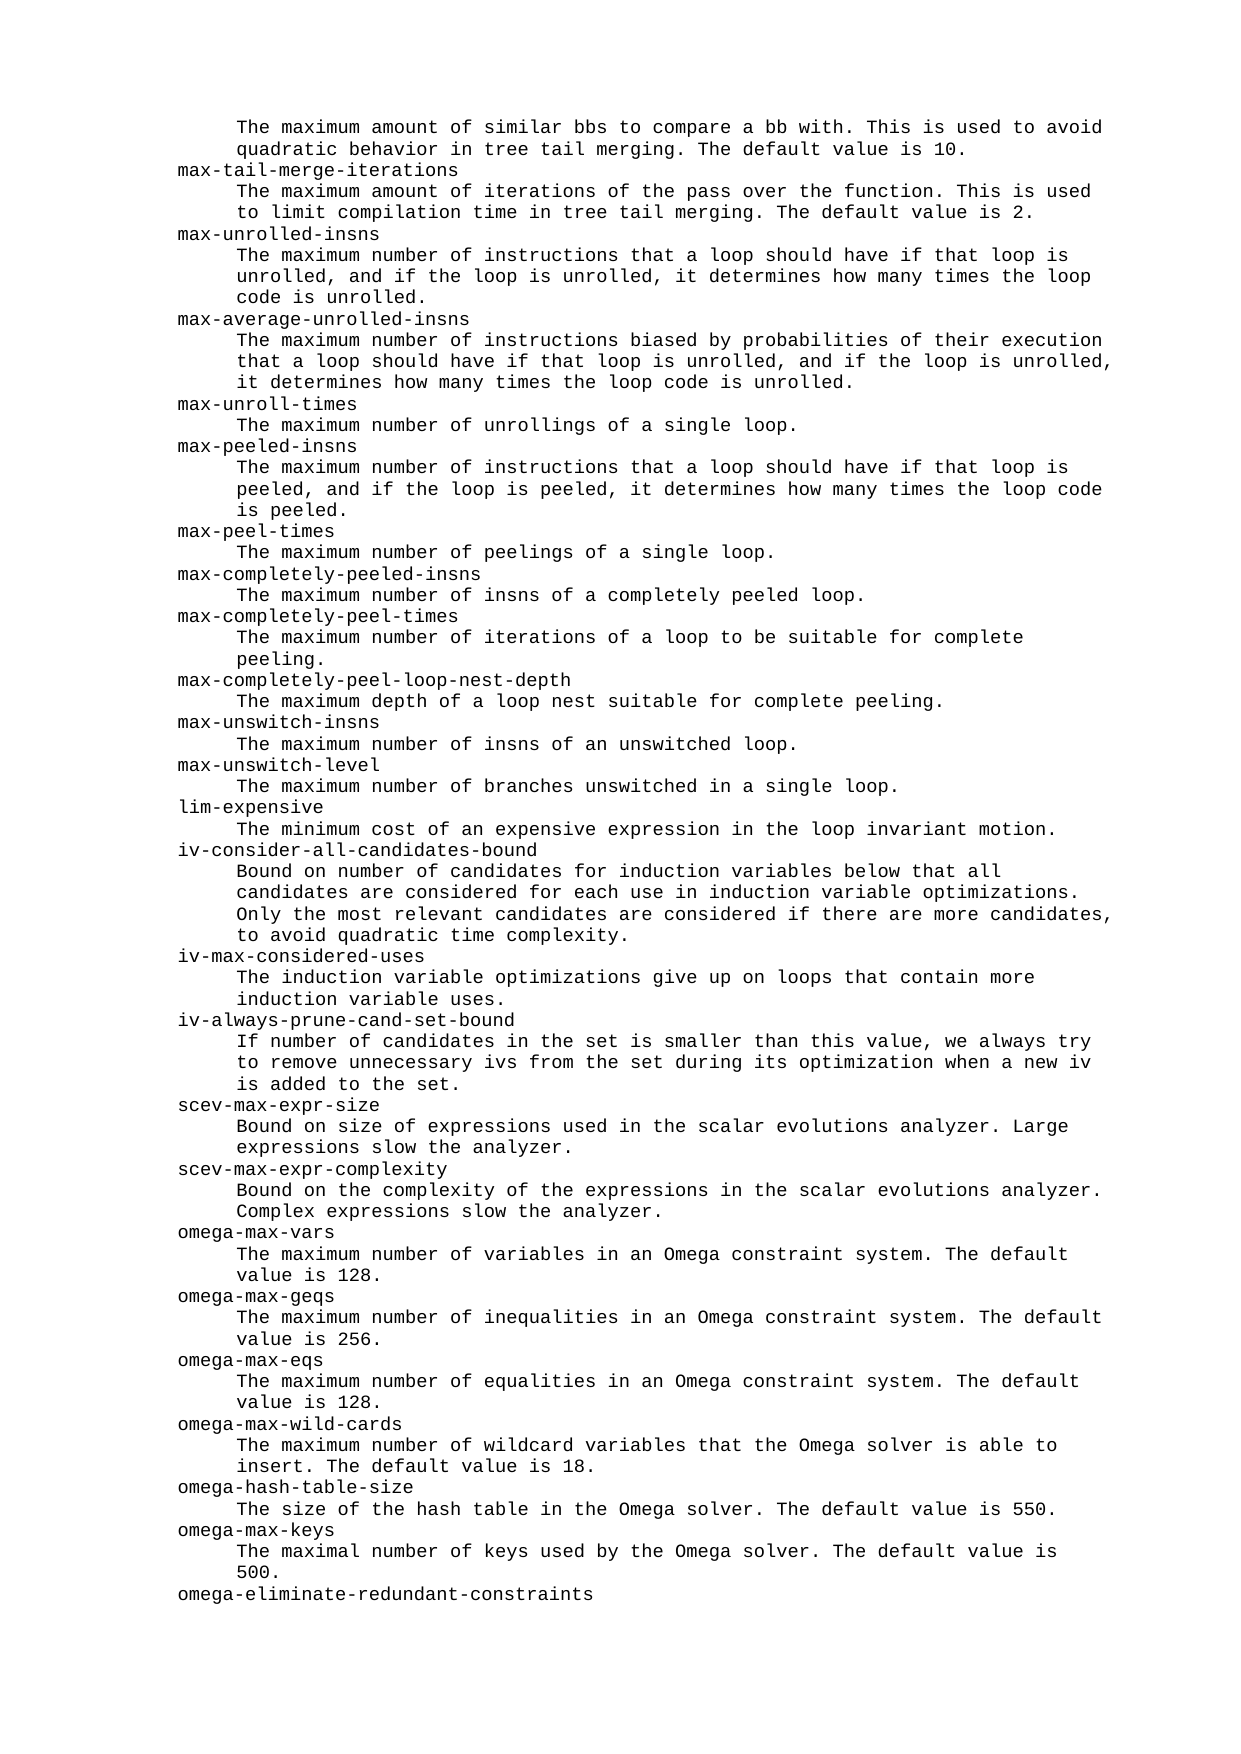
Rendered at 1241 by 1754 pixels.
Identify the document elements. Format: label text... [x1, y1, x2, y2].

subtitle omega-max-eqs [177, 1351, 1122, 1372]
list The maximum depth of a loop nest suitable for complete peeling. [236, 692, 1122, 713]
subtitle max-peel-times [177, 522, 1122, 543]
subtitle scev-max-expr-complexity [177, 1159, 1122, 1181]
list The maximum number of insns of a completely peeled loop. [236, 586, 1122, 607]
list The maximum number of instructions biased by probabilities of their execution that a loop should have if that loop is unrolled, and if the loop is unrolled, it determines how many times the loop code is unrolled. [236, 331, 1122, 394]
list The maximal number of keys used by the Omega solver. The default value is 500. [236, 1542, 1122, 1584]
subtitle max-completely-peeled-insns [177, 564, 1122, 586]
subtitle max-unrolled-insns [177, 224, 1122, 246]
subtitle max-peeled-insns [177, 437, 1122, 458]
subtitle max-tail-merge-iterations [177, 161, 1122, 182]
subtitle max-average-unrolled-insns [177, 309, 1122, 331]
list The maximum number of insns of an unswitched loop. [236, 734, 1122, 756]
list The maximum amount of similar bbs to compare a bb with. This is used to avoid quadratic behavior in tree tail merging. The default value is 10. [236, 118, 1122, 161]
subtitle omega-max-geqs [177, 1287, 1122, 1308]
list Bound on the complexity of the expressions in the scalar evolutions analyzer. Complex expressions slow the analyzer. [236, 1181, 1122, 1223]
subtitle max-completely-peel-loop-nest-depth [177, 671, 1122, 692]
subtitle max-unswitch-level [177, 756, 1122, 777]
list The maximum number of instructions that a loop should have if that loop is peeled, and if the loop is peeled, it determines how many times the loop code is peeled. [236, 458, 1122, 522]
list The maximum number of peelings of a single loop. [236, 543, 1122, 564]
list Bound on size of expressions used in the scalar evolutions analyzer. Large expressions slow the analyzer. [236, 1117, 1122, 1159]
subtitle iv-always-prune-cand-set-bound [177, 1011, 1122, 1032]
subtitle max-unroll-times [177, 394, 1122, 416]
subtitle omega-eliminate-redundant-constraints [177, 1584, 1122, 1606]
list The maximum number of branches unswitched in a single loop. [236, 777, 1122, 798]
list The maximum amount of iterations of the pass over the function. This is used to limit compilation time in tree tail merging. The default value is 2. [236, 182, 1122, 224]
list The minimum cost of an expensive expression in the loop invariant motion. [236, 819, 1122, 841]
subtitle max-unswitch-insns [177, 713, 1122, 734]
list The maximum number of wildcard variables that the Omega solver is able to insert. The default value is 18. [236, 1436, 1122, 1478]
list The maximum number of variables in an Omega constraint system. The default value is 128. [236, 1244, 1122, 1287]
list The maximum number of inequalities in an Omega constraint system. The default value is 256. [236, 1308, 1122, 1351]
list The size of the hash table in the Omega solver. The default value is 550. [236, 1499, 1122, 1521]
list The maximum number of instructions that a loop should have if that loop is unrolled, and if the loop is unrolled, it determines how many times the loop code is unrolled. [236, 246, 1122, 309]
subtitle omega-hash-table-size [177, 1478, 1122, 1499]
subtitle omega-max-keys [177, 1521, 1122, 1542]
subtitle iv-max-considered-uses [177, 947, 1122, 968]
subtitle lim-expensive [177, 798, 1122, 819]
list The maximum number of equalities in an Omega constraint system. The default value is 128. [236, 1372, 1122, 1414]
subtitle max-completely-peel-times [177, 607, 1122, 628]
subtitle iv-consider-all-candidates-bound [177, 841, 1122, 862]
subtitle omega-max-wild-cards [177, 1414, 1122, 1436]
list If number of candidates in the set is smaller than this value, we always try to remove unnecessary ivs from the set during its optimization when a new iv is added to the set. [236, 1032, 1122, 1096]
list The maximum number of iterations of a loop to be suitable for complete peeling. [236, 628, 1122, 671]
list The induction variable optimizations give up on loops that contain more induction variable uses. [236, 968, 1122, 1011]
list The maximum number of unrollings of a single loop. [236, 416, 1122, 437]
subtitle omega-max-vars [177, 1223, 1122, 1244]
subtitle scev-max-expr-size [177, 1096, 1122, 1117]
list Bound on number of candidates for induction variables below that all candidates are considered for each use in induction variable optimizations. Only the most relevant candidates are considered if there are more candidates, to avoid quadratic time complexity. [236, 862, 1122, 947]
